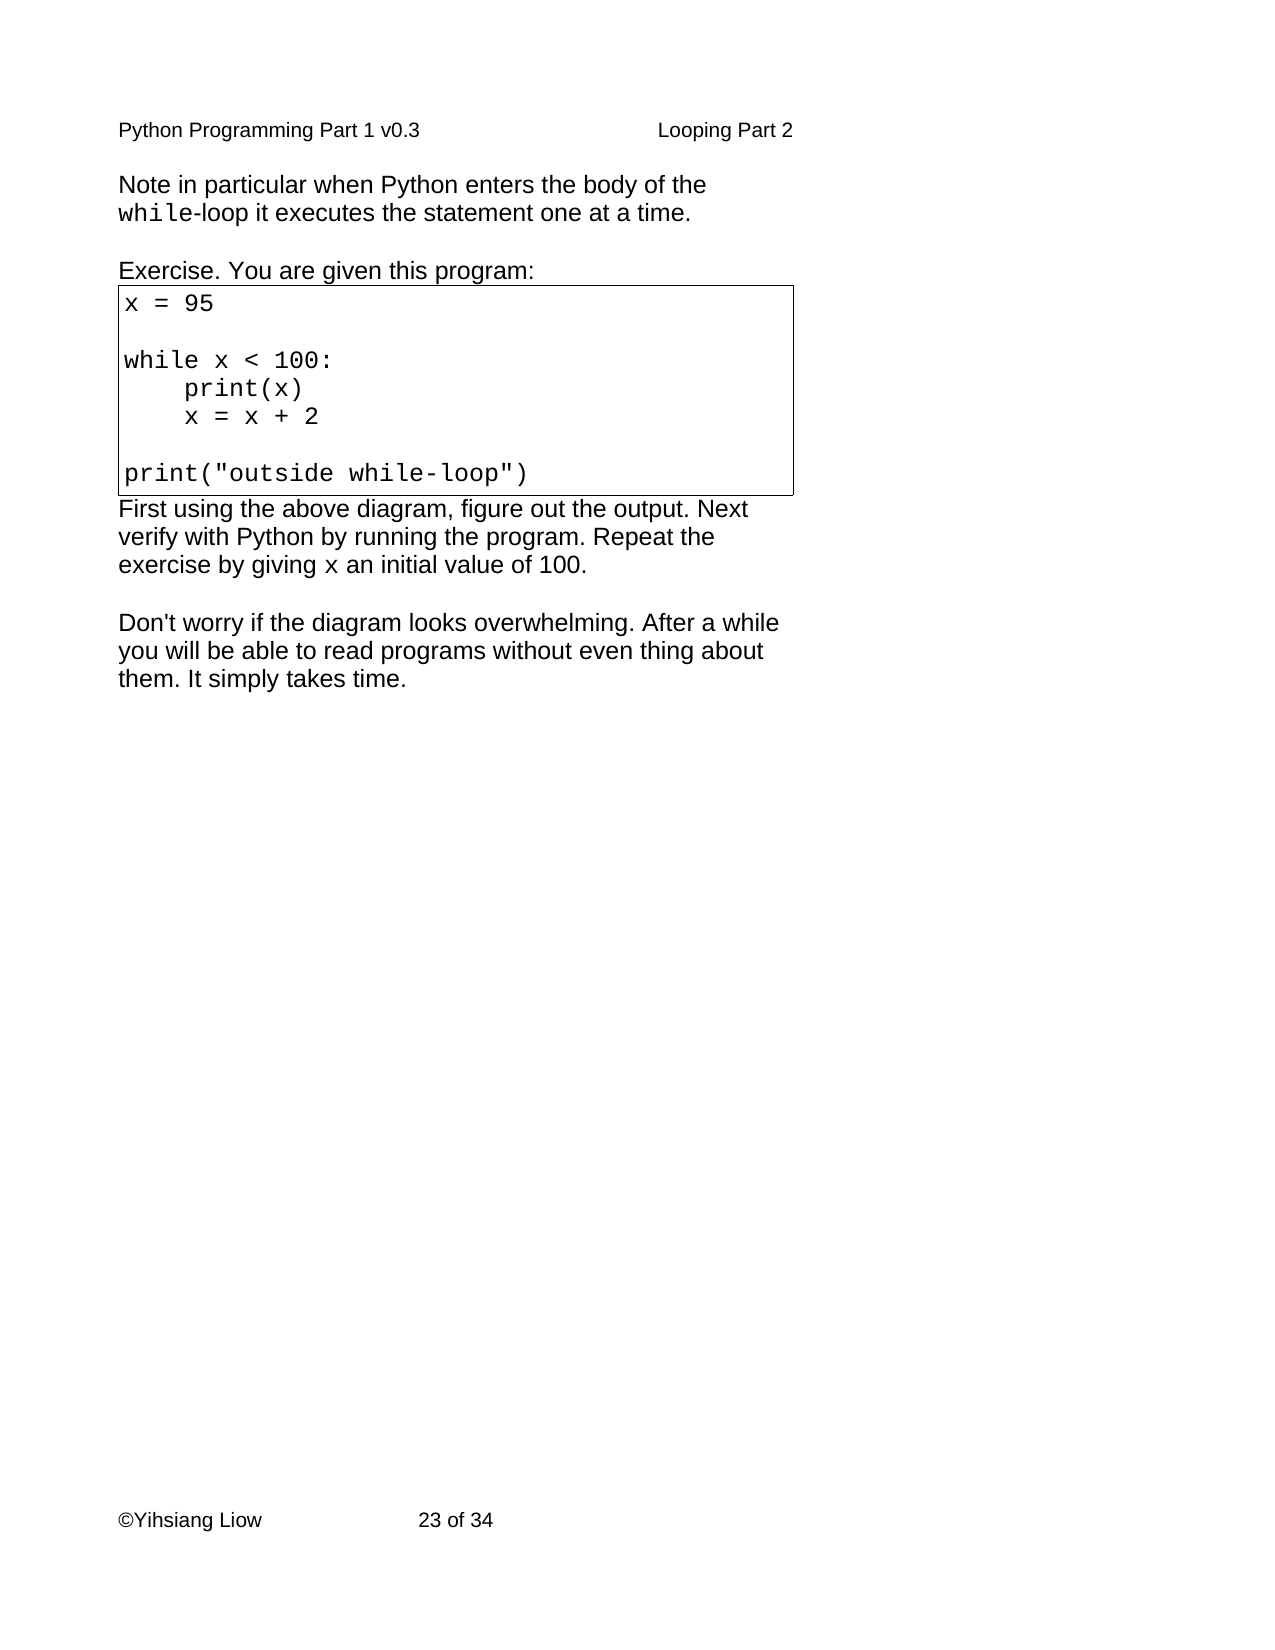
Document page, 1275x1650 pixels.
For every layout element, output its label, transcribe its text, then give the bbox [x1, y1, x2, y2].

table_header x = 95 while x < 100: print(x) x = x + 2 print("outside while-loop") [119, 286, 793, 494]
text Don't worry if the diagram looks overwhelming. After a while you will be able to read programs without even thing about them. It simply takes time. [118, 608, 793, 692]
text Note in particular when Python enters the body of the while-loop it executes the statement one at a time. [118, 171, 793, 229]
text Exercise. You are given this program: [118, 257, 793, 285]
text First using the above diagram, figure out the output. Next verify with Python by running the program. Repeat the exercise by giving x an initial value of 100. [118, 496, 793, 581]
